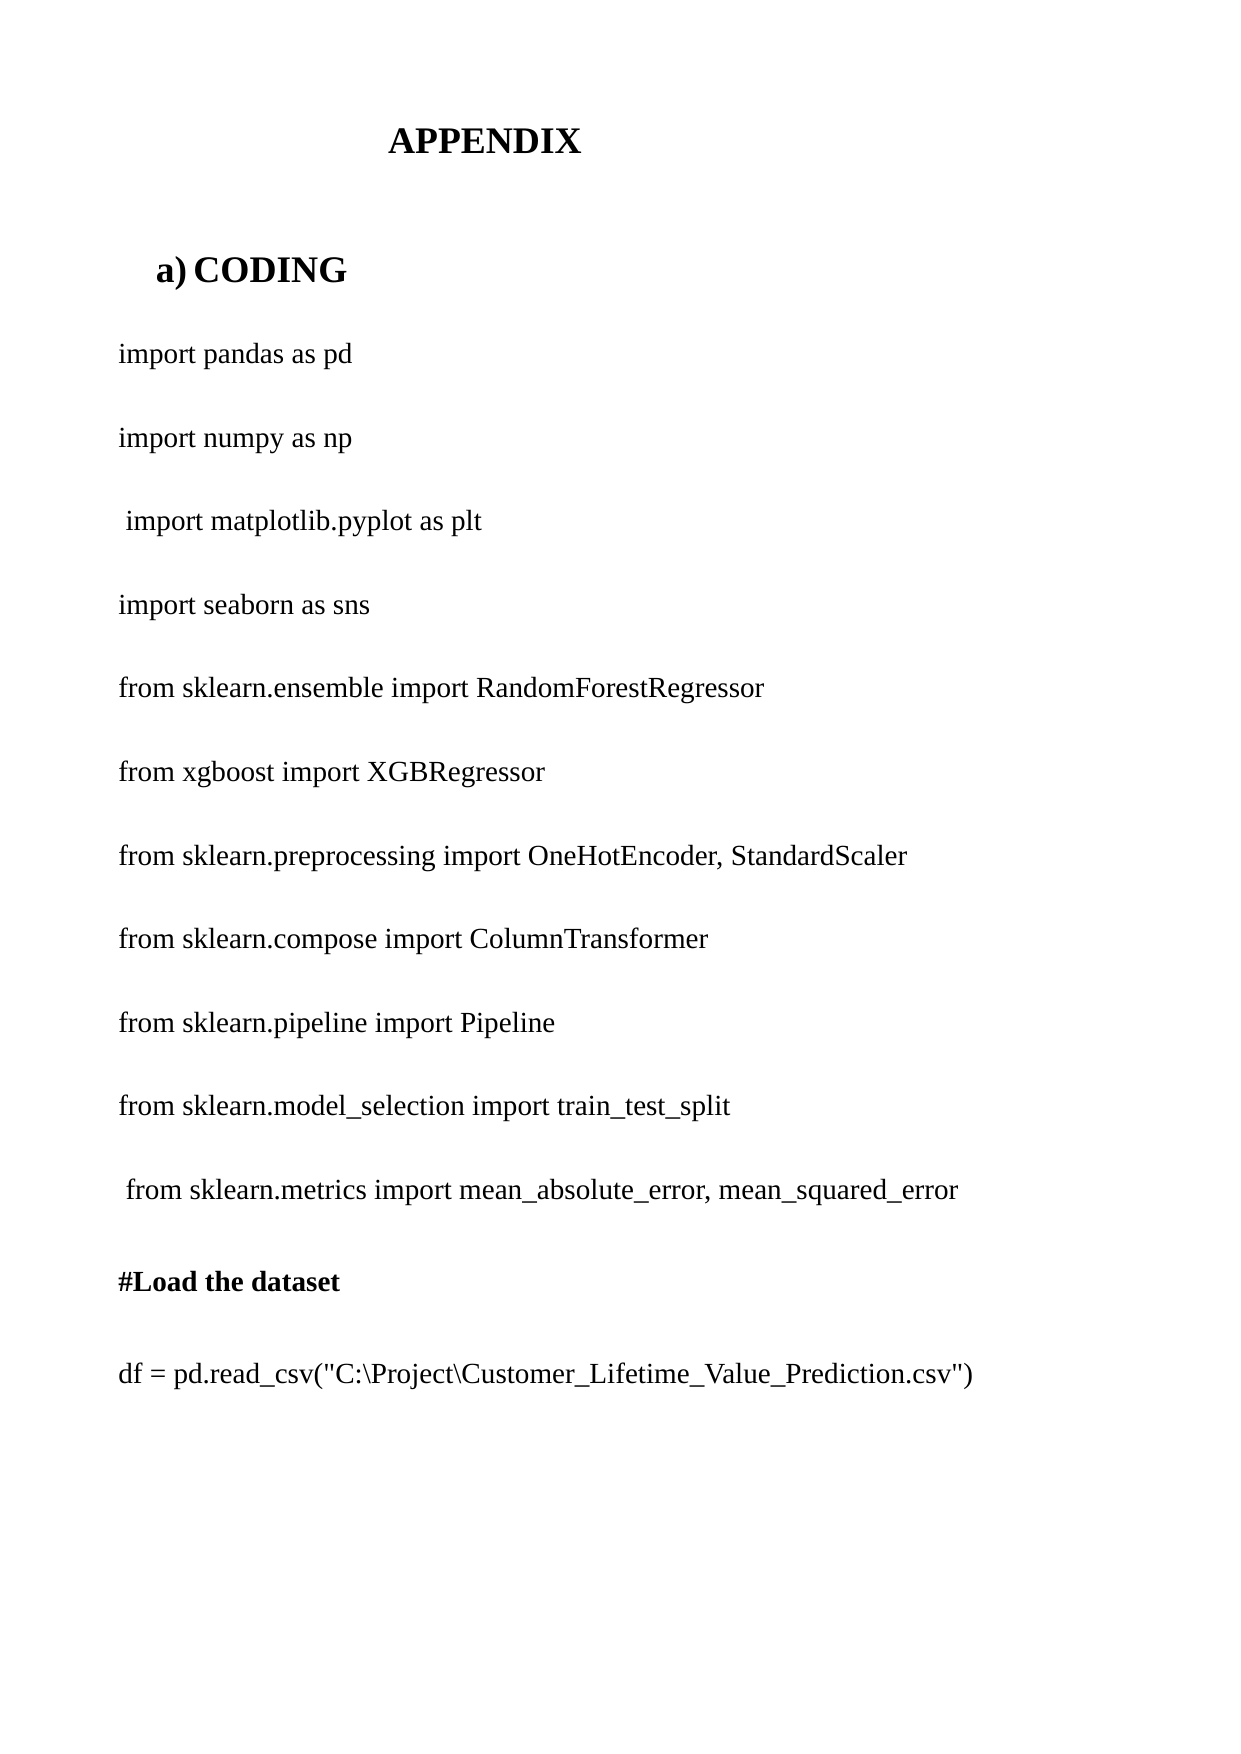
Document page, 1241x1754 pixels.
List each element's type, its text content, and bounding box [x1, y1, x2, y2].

text import seaborn as sns [118, 587, 1122, 621]
text from sklearn.ensemble import RandomForestRegressor [118, 671, 1122, 704]
text from xgboost import XGBRegressor [118, 754, 1122, 788]
subtitle #Load the dataset [118, 1264, 1122, 1297]
list CODING [156, 247, 1122, 290]
text import numpy as np [118, 420, 1122, 453]
text APPENDIX [118, 118, 1122, 161]
text from sklearn.compose import ColumnTransformer [118, 921, 1122, 955]
text df = pd.read_csv("C:\Project\Customer_Lifetime_Value_Prediction.csv") [118, 1356, 1122, 1389]
text from sklearn.preprocessing import OneHotEncoder, StandardScaler [118, 838, 1122, 871]
text from sklearn.pipeline import Pipeline [118, 1005, 1122, 1038]
text from sklearn.metrics import mean_absolute_error, mean_squared_error [118, 1172, 1122, 1205]
text import matplotlib.pyplot as plt [118, 503, 1122, 537]
text import pandas as pd [118, 336, 1122, 370]
text from sklearn.model_selection import train_test_split [118, 1088, 1122, 1122]
